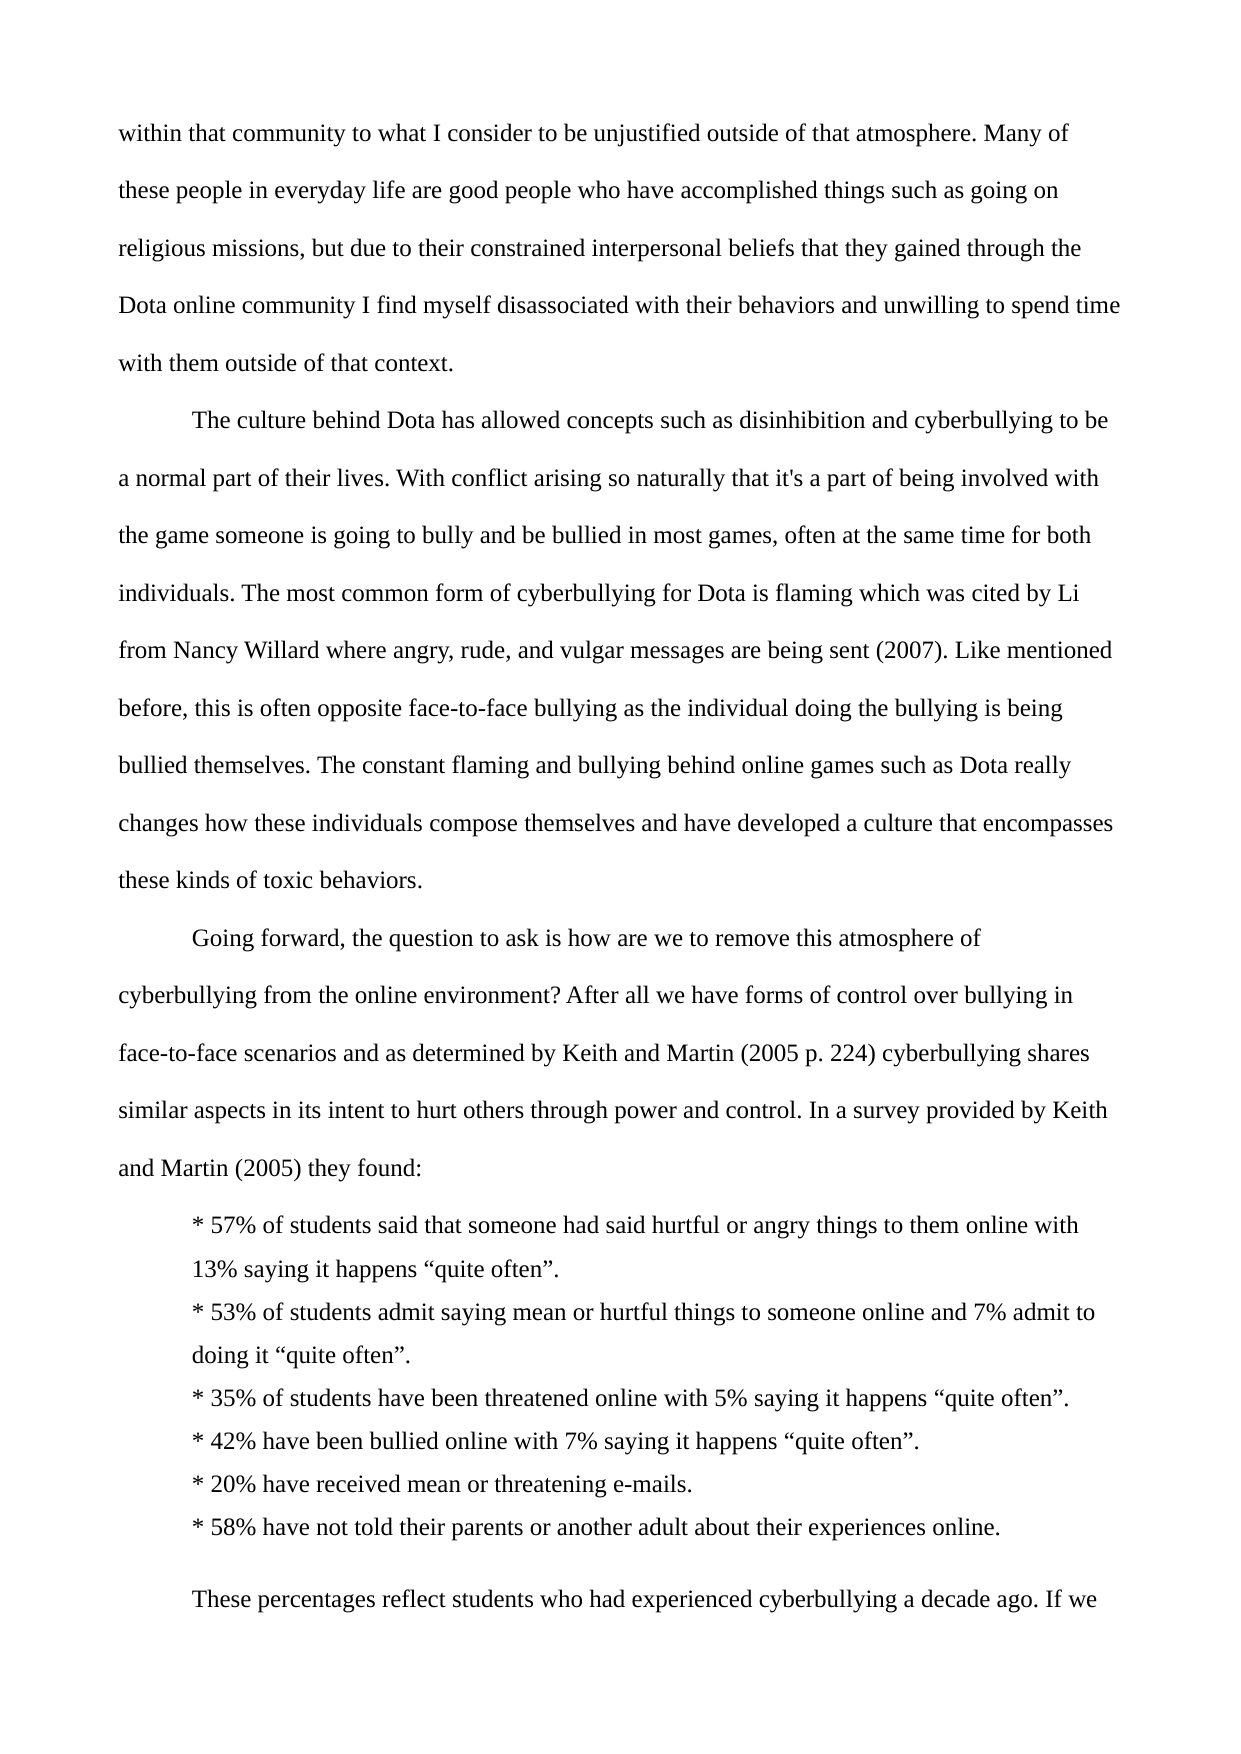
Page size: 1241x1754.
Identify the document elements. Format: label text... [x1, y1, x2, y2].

text within that community to what I consider to be unjustified outside of that atmosphere. Many of these people in everyday life are good people who have accomplished things such as going on religious missions, but due to their constrained interpersonal beliefs that they gained through the Dota online community I find myself disassociated with their behaviors and unwilling to spend time with them outside of that context. [118, 118, 1122, 377]
text Going forward, the question to ask is how are we to remove this atmosphere of cyberbullying from the online environment? After all we have forms of control over bullying in face-to-face scenarios and as determined by Keith and Martin (2005 p. 224) cyberbullying shares similar aspects in its intent to hurt others through power and control. In a survey provided by Keith and Martin (2005) they found: [118, 923, 1122, 1182]
text * 35% of students have been threatened online with 5% saying it happens “quite often”. [118, 1383, 1122, 1412]
text * 53% of students admit saying mean or hurtful things to someone online and 7% admit to doing it “quite often”. [118, 1297, 1122, 1369]
text * 58% have not told their parents or another adult about their experiences online. [118, 1512, 1122, 1541]
text * 20% have received mean or threatening e-mails. [118, 1469, 1122, 1498]
text The culture behind Dota has allowed concepts such as disinhibition and cyberbullying to be a normal part of their lives. With conflict arising so naturally that it's a part of being involved with the game someone is going to bully and be bullied in most games, often at the same time for both individuals. The most common form of cyberbullying for Dota is flaming which was cited by Li from Nancy Willard where angry, rude, and vulgar messages are being sent (2007). Like mentioned before, this is often opposite face-to-face bullying as the individual doing the bullying is being bullied themselves. The constant flaming and bullying behind online games such as Dota really changes how these individuals compose themselves and have developed a culture that encompasses these kinds of toxic behaviors. [118, 406, 1122, 894]
text These percentages reflect students who had experienced cyberbullying a decade ago. If we [118, 1584, 1122, 1613]
text * 42% have been bullied online with 7% saying it happens “quite often”. [118, 1426, 1122, 1455]
text * 57% of students said that someone had said hurtful or angry things to them online with 13% saying it happens “quite often”. [118, 1211, 1122, 1282]
